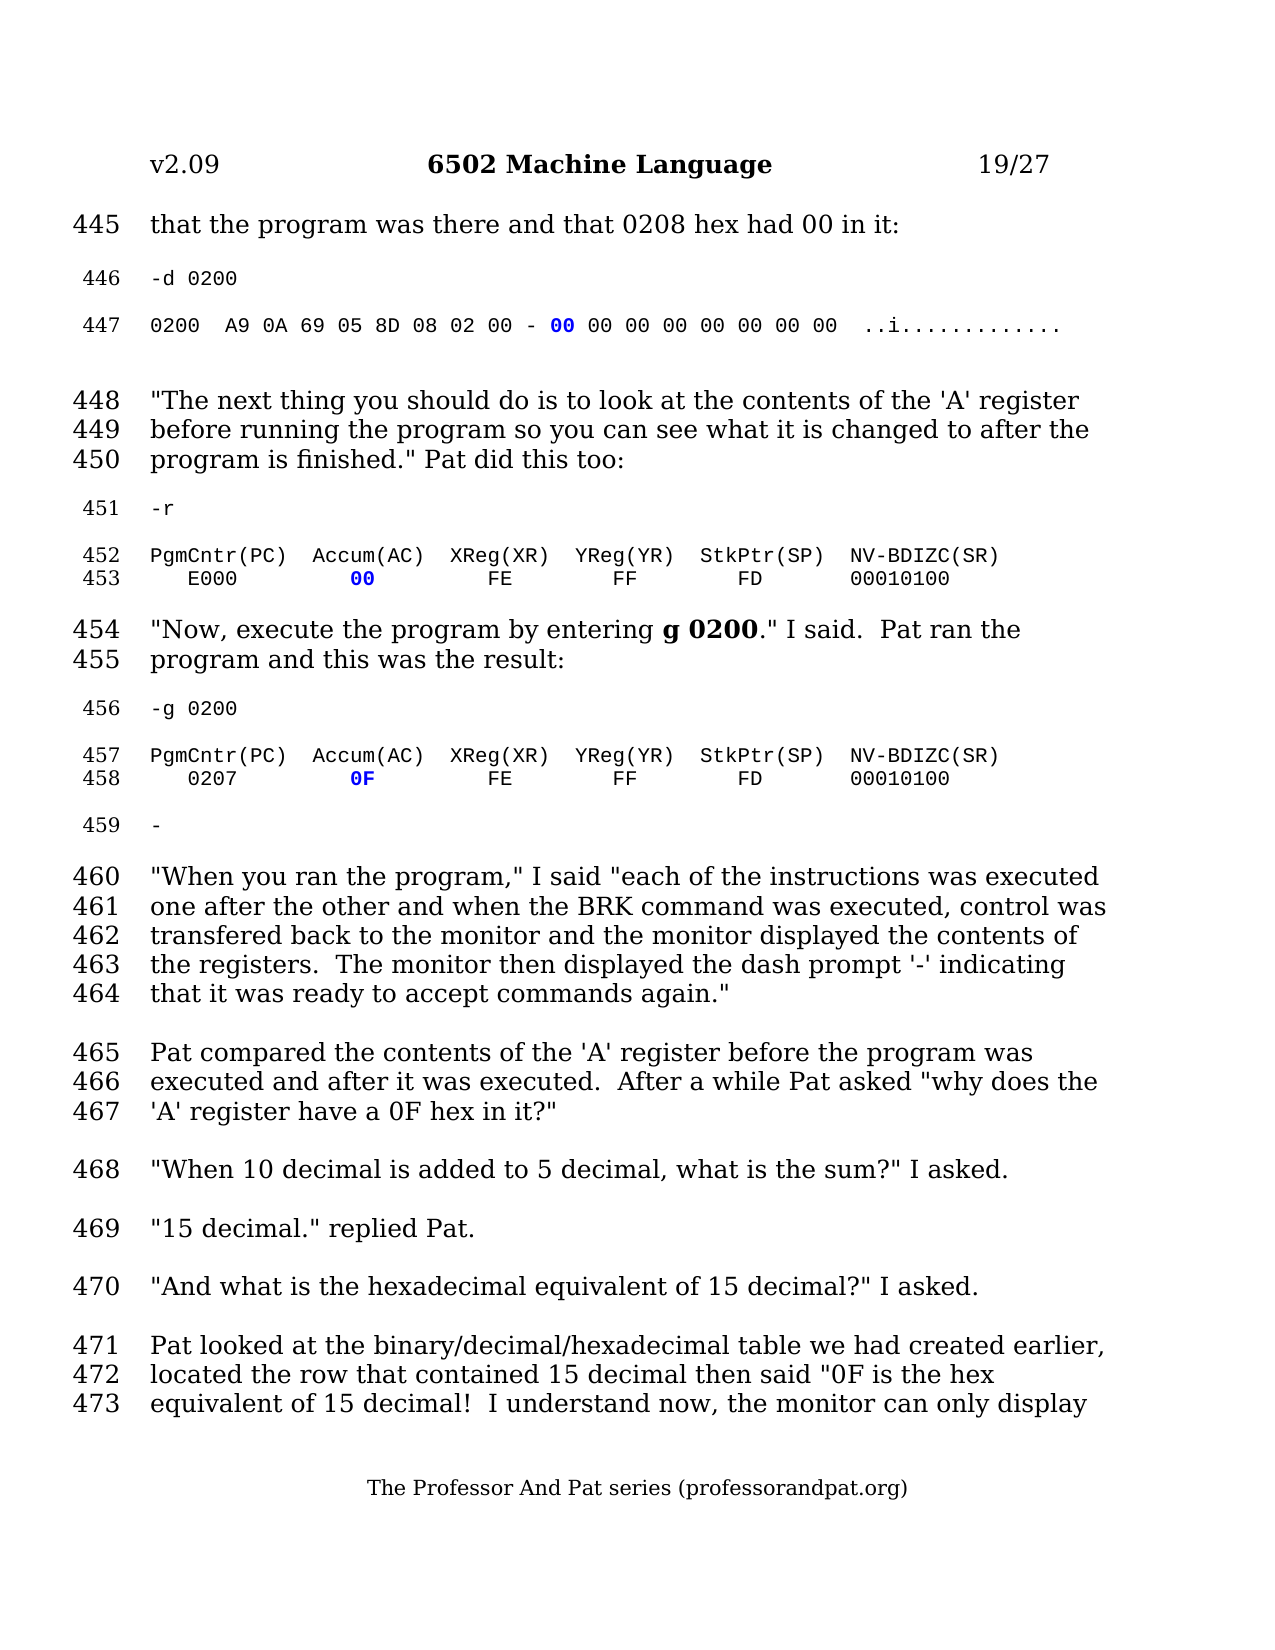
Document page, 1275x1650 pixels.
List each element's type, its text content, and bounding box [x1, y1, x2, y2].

text "15 decimal." replied Pat. [150, 1214, 1125, 1243]
text "And what is the hexadecimal equivalent of 15 decimal?" I asked. [150, 1272, 1125, 1302]
text -g 0200 [150, 698, 1125, 721]
text "Now, execute the program by entering g 0200." I said. Pat ran the program and this was the result: [150, 615, 1125, 674]
text E000 00 FE FF FD 00010100 [150, 568, 1125, 592]
text PgmCntr(PC) Accum(AC) XReg(XR) YReg(YR) StkPtr(SP) NV-BDIZC(SR) [150, 745, 1125, 768]
text -r [150, 498, 1125, 521]
text that the program was there and that 0208 hex had 00 in it: [150, 210, 1125, 239]
text Pat compared the contents of the 'A' register before the program was executed and after it was executed. After a while Pat asked "why does the 'A' register have a 0F hex in it?" [150, 1038, 1125, 1126]
text 0207 0F FE FF FD 00010100 [150, 768, 1125, 792]
text Pat looked at the binary/decimal/hexadecimal table we had created earlier, located the row that contained 15 decimal then said "0F is the hex equivalent of 15 decimal! I understand now, the monitor can only display [150, 1331, 1125, 1419]
text - [150, 815, 1125, 839]
text "The next thing you should do is to look at the contents of the 'A' register before running the program so you can see what it is changed to after the program is finished." Pat did this too: [150, 386, 1125, 474]
text "When you ran the program," I said "each of the instructions was executed one after the other and when the BRK command was executed, control was transfered back to the monitor and the monitor displayed the contents of the registers. The monitor then displayed the dash prompt '-' indicating that it was ready to accept commands again." [150, 862, 1125, 1009]
text -d 0200 [150, 268, 1125, 292]
text 0200 A9 0A 69 05 8D 08 02 00 - 00 00 00 00 00 00 00 00 ..i............. [150, 316, 1125, 339]
text "When 10 decimal is added to 5 decimal, what is the sum?" I asked. [150, 1155, 1125, 1184]
text PgmCntr(PC) Accum(AC) XReg(XR) YReg(YR) StkPtr(SP) NV-BDIZC(SR) [150, 545, 1125, 568]
